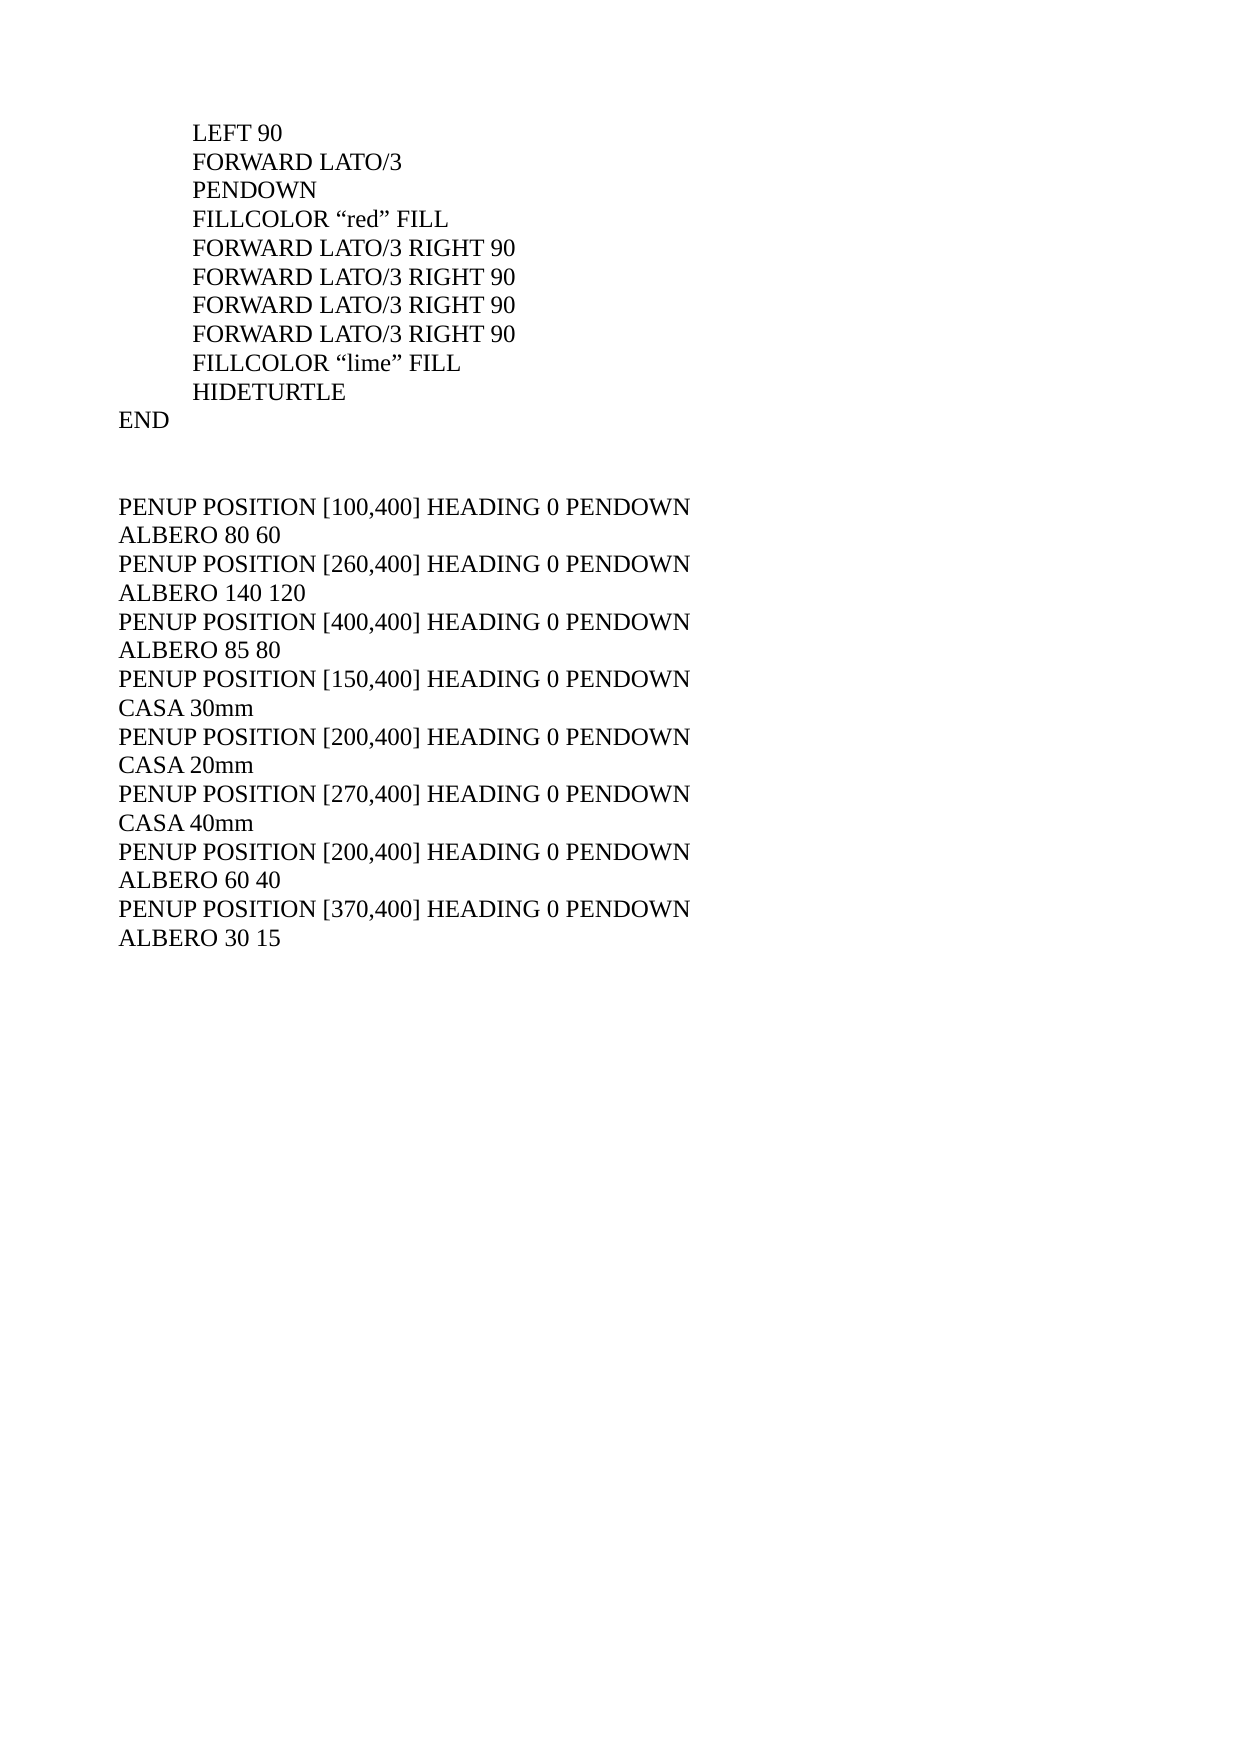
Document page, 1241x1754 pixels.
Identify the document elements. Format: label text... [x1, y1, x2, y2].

text FORWARD LATO/3 RIGHT 90 [118, 262, 1122, 291]
text HIDETURTLE [118, 377, 1122, 406]
text FILLCOLOR “red” FILL [118, 204, 1122, 233]
text FORWARD LATO/3 [118, 147, 1122, 176]
text END [118, 406, 1122, 434]
text PENDOWN [118, 176, 1122, 204]
text ALBERO 85 80 [118, 636, 1122, 664]
text ALBERO 140 120 [118, 578, 1122, 607]
text PENUP POSITION [270,400] HEADING 0 PENDOWN [118, 779, 1122, 808]
text PENUP POSITION [150,400] HEADING 0 PENDOWN [118, 664, 1122, 693]
text ALBERO 60 40 [118, 866, 1122, 894]
text PENUP POSITION [100,400] HEADING 0 PENDOWN [118, 492, 1122, 521]
text FILLCOLOR “lime” FILL [118, 348, 1122, 377]
text ALBERO 30 15 [118, 923, 1122, 952]
text PENUP POSITION [260,400] HEADING 0 PENDOWN [118, 549, 1122, 578]
text ALBERO 80 60 [118, 521, 1122, 549]
text FORWARD LATO/3 RIGHT 90 [118, 319, 1122, 348]
text PENUP POSITION [400,400] HEADING 0 PENDOWN [118, 607, 1122, 636]
text CASA 40mm [118, 808, 1122, 837]
text FORWARD LATO/3 RIGHT 90 [118, 291, 1122, 319]
text PENUP POSITION [200,400] HEADING 0 PENDOWN [118, 837, 1122, 866]
text LEFT 90 [118, 118, 1122, 147]
text PENUP POSITION [200,400] HEADING 0 PENDOWN [118, 722, 1122, 751]
text CASA 30mm [118, 693, 1122, 722]
text FORWARD LATO/3 RIGHT 90 [118, 233, 1122, 262]
text CASA 20mm [118, 751, 1122, 779]
text PENUP POSITION [370,400] HEADING 0 PENDOWN [118, 894, 1122, 923]
